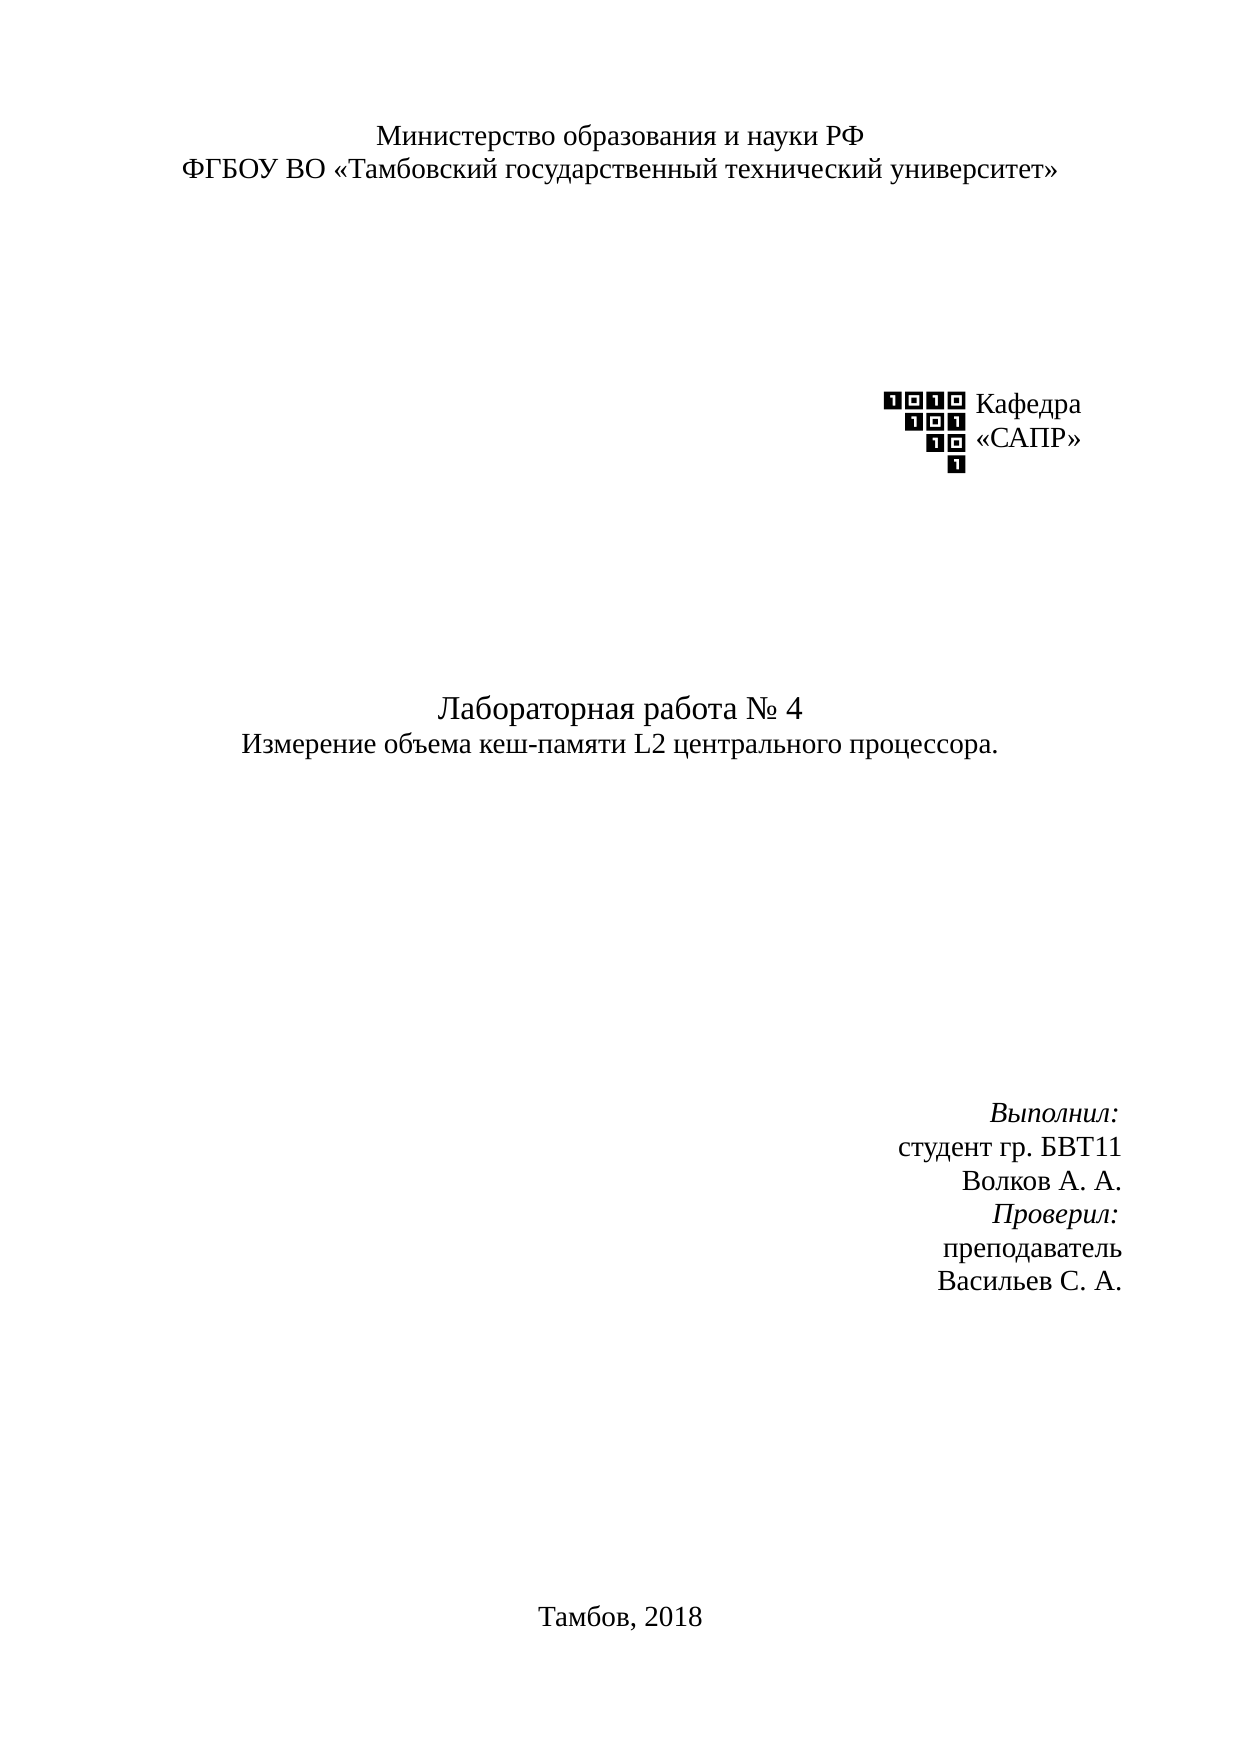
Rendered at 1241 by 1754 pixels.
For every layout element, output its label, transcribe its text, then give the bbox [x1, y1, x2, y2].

text ФГБОУ ВО «Тамбовский государственный технический университет» [118, 152, 1122, 185]
text Васильев С. А. [118, 1263, 1122, 1297]
text Тамбов, 2018 [118, 1599, 1122, 1632]
text Лабораторная работа № 4 [118, 688, 1122, 727]
text студент гр. БВТ11 [118, 1129, 1122, 1163]
text Министерство образования и науки РФ [118, 118, 1122, 152]
text Измерение объема кеш-памяти L2 центрального процессора. [118, 727, 1122, 760]
text Волков А. А. [118, 1163, 1122, 1196]
text преподаватель [118, 1230, 1122, 1263]
text Проверил: [118, 1196, 1122, 1230]
text «САПР» [118, 420, 1122, 453]
text Выполнил: [118, 1096, 1122, 1129]
text Кафедра [118, 386, 1122, 420]
